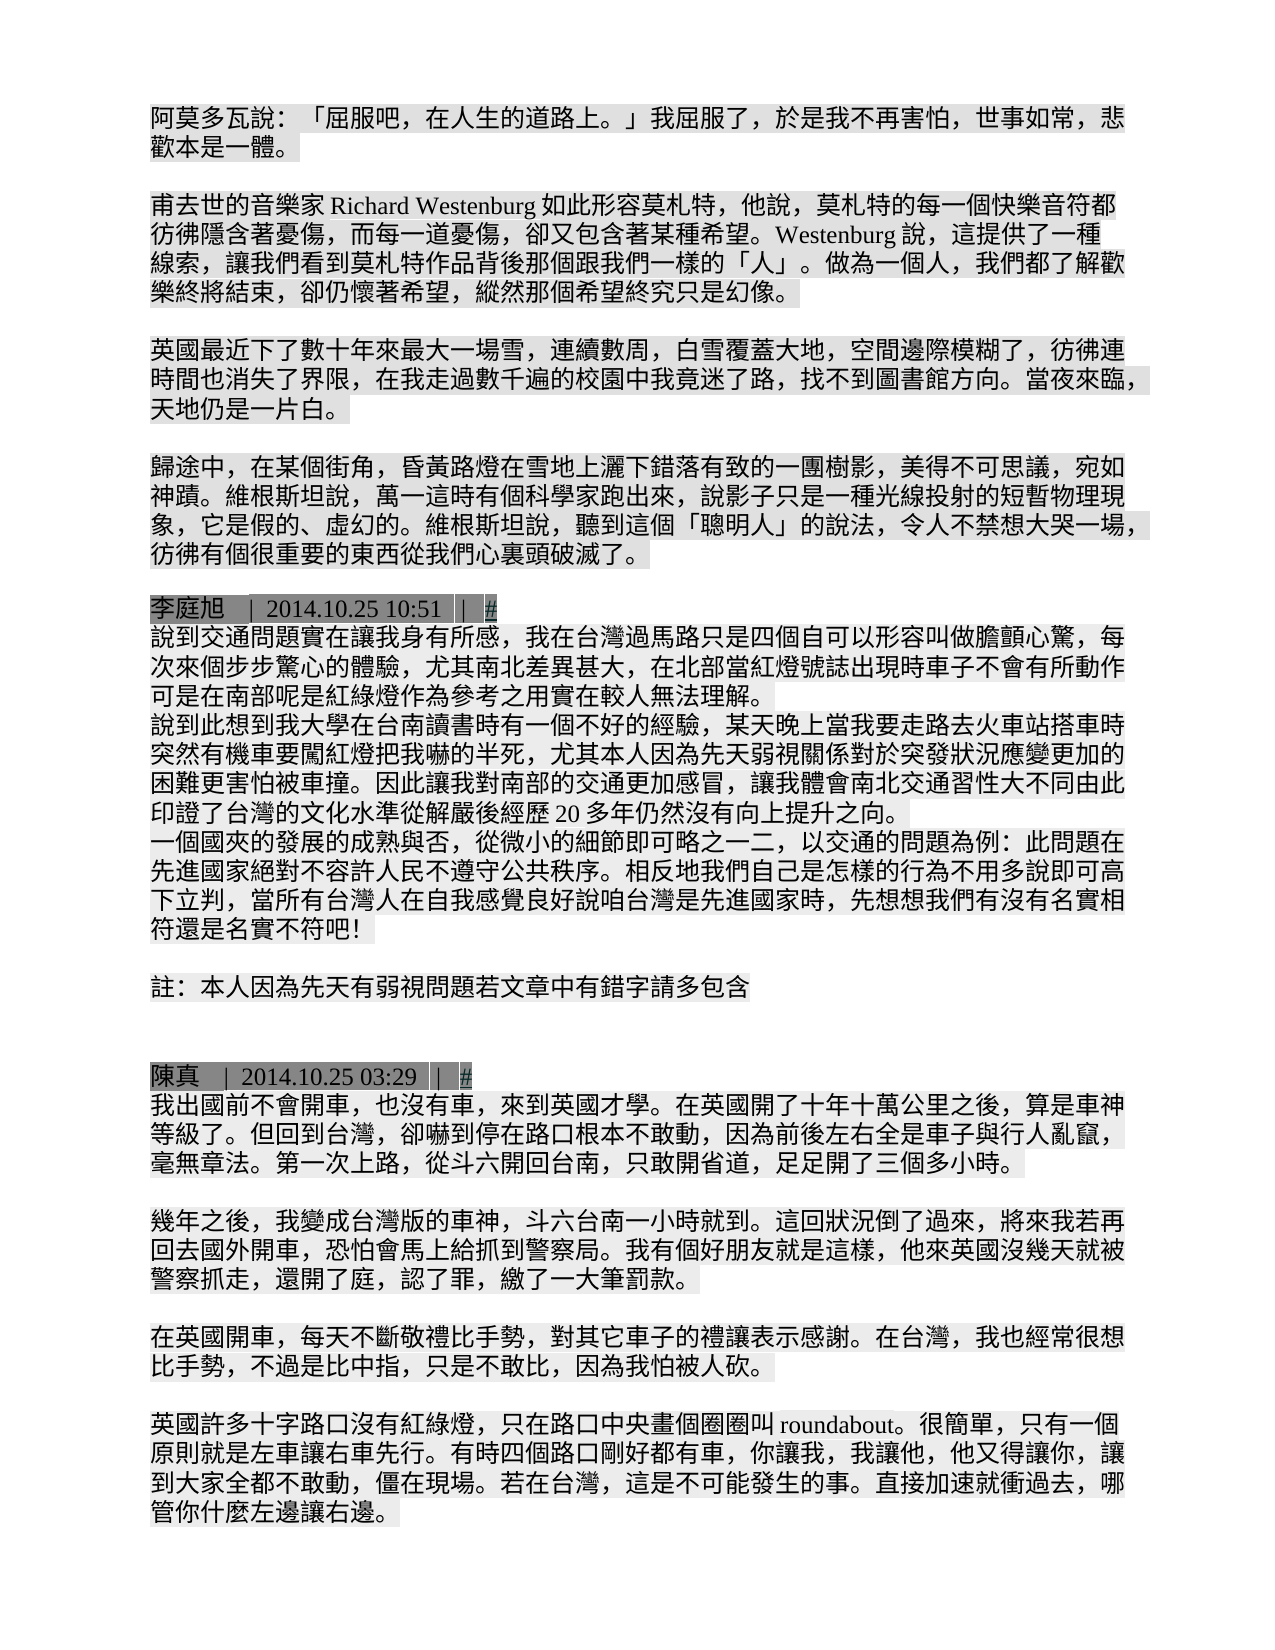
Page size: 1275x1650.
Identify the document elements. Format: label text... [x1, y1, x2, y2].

text 說到交通問題實在讓我身有所感，我在台灣過馬路只是四個自可以形容叫做膽顫心驚，每次來個步步驚心的體驗，尤其南北差異甚大，在北部當紅燈號誌出現時車子不會有所動作可是在南部呢是紅綠燈作為參考之用實在較人無法理解。 說到此想到我大學在台南讀書時有一個不好的經驗，某天晚上當我要走路去火車站搭車時突然有機車要闖紅燈把我嚇的半死，尤其本人因為先天弱視關係對於突發狀況應變更加的困難更害怕被車撞。因此讓我對南部的交通更加感冒，讓我體會南北交通習性大不同由此印證了台灣的文化水準從解嚴後經歷20多年仍然沒有向上提升之向。 一個國夾的發展的成熟與否，從微小的細節即可略之一二，以交通的問題為例：此問題在先進國家絕對不容許人民不遵守公共秩序。相反地我們自己是怎樣的行為不用多說即可高下立判，當所有台灣人在自我感覺良好說咱台灣是先進國家時，先想想我們有沒有名實相符還是名實不符吧！ 註：本人因為先天有弱視問題若文章中有錯字請多包含 [150, 624, 1125, 1002]
text 剛剛才看到底下這個消息。高雄有個影展，播放高達的兩部片："阿爾發城" 及 "狂人皮埃洛"，還有波蘭斯基的 "唐人街"。 http://goo.gl/B2E0fo http://goo.gl/C44Fqp 在台灣，想看個像樣的電影，就跟撒哈拉沙漠裏找水喝一樣艱難；常有一種生命快要枯萎而死的感覺。 不過，高達的電影，絕大多數人恐怕很難接受，催眠指數應該會非常高。有些東西勉強不來，它似乎只屬於極少數異類，異於常人的物類。 異類一詞在此並無褒貶，純粹只是一種中性事實。就跟哲學一樣，如果不是極為異常的心靈思維，誰會去關注那樣一些問題？ 有個好朋友，也是醫生，在國外做研究工作。他當年醫學院一畢業就出國念書，當他唸完準備回國當住院醫師時，我已經當了好幾年主任，換我準備出國。 他知道我並非走的傳統文人就業路線，問我出國動機，我給他回信，信上什麼也沒說，就只寫了狂人皮埃洛片尾那段沒頭沒腦的詩句：「找到了／永恆／太陽／融進海裏」。 他回信略為激動地說，"學術是很瑣碎的東西，學術裏不會有你想要的東西。" 我沒回答。 兩年後，我給他看我寫的第一篇哲學論文。他給我回了一個字：EXCELLENT！於是我又問他："那你仍然還認為學術裏沒有我想尋找的東西嗎？" 這回換他沒有回答了。 陳真2014.10.26. =============== 永恆 陳真 2009-3-08 「找到了／永恆／太陽／融進海裏。」十多年前第一次學電腦打字，老師要我在螢幕上隨便寫些字讓她檢查，我寫下高達的《狂人皮埃洛》末尾這段無聲對白，摘自 19 世紀法國詩人Arthur Rimbaud的《永恆》。若說這詩在我腦海出現過一萬次，並不誇張。 最近回到英國，出國前夕好友請我看太陽馬戲團，劇名說是歡樂（Alegria），卻挑起我滿腹惆悵，只差沒有痛哭一場，如果還有來生，我願意再來一次生命，儘管命運不堪。看著女演員高空盪鞦韆，一來一往，彷彿她是我，我是她，不知該喜該悲。 《放牛班的春天》裏孩童唱著：「絕望深處有著光」；生命若非如此美麗，何來悲傷？似真若幻，多美好的一個夜，若時間就定格在這一刻，快樂便是永恆。 我特別喜歡盪鞦韆這一幕的《Vai Vedrai》那首曲子：曲調憂傷，卻隱含希望。世事充滿各種可能，前方有著你我看不見的千變萬化，或許深淵萬丈，或許虎豹豺狼，但我不畏怯。或許當我心有所屬，我便不再懼怕前景造化。 雖然看不懂義大利文，但我相信我聽得懂每個音符，看得懂每個影像。音符光影就像一種嘆息或讚嘆，它是一種感情，毋庸翻譯。 紀伯倫（Kahlil Gibran）說，你那滿溢歡樂的泉源，其實飽含淚水；快樂悲傷同為一物，僅隔著一層面具，迎面是喜，轉頭成悲。悲傷刻痕越深，越能感受快樂；悲歡一同攜手來到，當這一個與你同桌併排，另一個也正在你床上歇息等候。 阿莫多瓦說：「屈服吧，在人生的道路上。」我屈服了，於是我不再害怕，世事如常，悲歡本是一體。 甫去世的音樂家Richard Westenburg如此形容莫札特，他說，莫札特的每一個快樂音符都彷彿隱含著憂傷，而每一道憂傷，卻又包含著某種希望。Westenburg說，這提供了一種線索，讓我們看到莫札特作品背後那個跟我們一樣的「人」。做為一個人，我們都了解歡樂終將結束，卻仍懷著希望，縱然那個希望終究只是幻像。 英國最近下了數十年來最大一場雪，連續數周，白雪覆蓋大地，空間邊際模糊了，彷彿連時間也消失了界限，在我走過數千遍的校園中我竟迷了路，找不到圖書館方向。當夜來臨，天地仍是一片白。 歸途中，在某個街角，昏黃路燈在雪地上灑下錯落有致的一團樹影，美得不可思議，宛如神蹟。維根斯坦說，萬一這時有個科學家跑出來，說影子只是一種光線投射的短暫物理現象，它是假的、虛幻的。維根斯坦說，聽到這個「聰明人」的說法，令人不禁想大哭一場，彷彿有個很重要的東西從我們心裏頭破滅了。 [150, 75, 1125, 569]
text 我出國前不會開車，也沒有車，來到英國才學。在英國開了十年十萬公里之後，算是車神等級了。但回到台灣，卻嚇到停在路口根本不敢動，因為前後左右全是車子與行人亂竄，毫無章法。第一次上路，從斗六開回台南，只敢開省道，足足開了三個多小時。 幾年之後，我變成台灣版的車神，斗六台南一小時就到。這回狀況倒了過來，將來我若再回去國外開車，恐怕會馬上給抓到警察局。我有個好朋友就是這樣，他來英國沒幾天就被警察抓走，還開了庭，認了罪，繳了一大筆罰款。 在英國開車，每天不斷敬禮比手勢，對其它車子的禮讓表示感謝。在台灣，我也經常很想比手勢，不過是比中指，只是不敢比，因為我怕被人砍。 英國許多十字路口沒有紅綠燈，只在路口中央畫個圈圈叫roundabout。很簡單，只有一個原則就是左車讓右車先行。有時四個路口剛好都有車，你讓我，我讓他，他又得讓你，讓到大家全都不敢動，僵在現場。若在台灣，這是不可能發生的事。直接加速就衝過去，哪管你什麼左邊讓右邊。 在我念小學的六零年代，隱約記得當時一些大學聯合發起一個文化自覺運動，倡導公德與秩序，因為台灣人水平太差了。 慢慢長大後，陸陸續續還是會聽到類似的一些反省聲音。可是，這二十幾年來，政治取代了一切。說政治其實不正確，應該說是選舉與意識形態掛帥，八卦掛帥，庸俗名人掛帥，爆奶爆紅爆夯掛帥，全屬蒼白虛幻與造假，卻主導了一切思維與言論，再也沒有人講什麼公德與秩序了。 事實上，即便是甘地轟轟烈烈的不合作運動，運動的主要成份十之八九仍然還是著眼於紮紮實實的生活血肉與種種文化道德與民族性反省，例如公衛與秩序，例如不平等階級與宗教問題種種。 五四運動也一樣，因政治而起，卻實質著眼於文化、價值與思維。即便黨外運動的初期及前身，例如文星雜誌及柏楊李敖殷海光，也一樣是論虛談實，虛指概念思索，實則論談生活與文化現象之病理病因。 很快地，一切全走了樣。選舉來了，民主來了，暴利權勢來了，於是蚊子蒼蠅也全都來了；選舉掛了帥，愛台灣掛了帥，本土掛了帥，人民至上，我是人民，只要人民喜歡，有什麼不可以？一時之間，全是爆奶爆紅，要不就是永不間斷的抹黑造謠挑撥族群仇恨與污名化。 何止文革，實與瘋狂無異。文革好歹還講出一番打倒走資派，打倒西方帝國主義的道理來。但時下的台灣卻只認旗子，顏色對了就一切都對，不需任何理由。 至於什麼公德與秩序，誰還鳥那些小玩意啊？咱們幹的都是大事業大運動大改造大反抗，一堆空話。 殷海光感嘆自己是五四末期人物，隨風飄零。但五四末期總好過咱們這等不需大腦、沒有心肝的所謂民主時期，活這島上真不容易，身心靈都是煎熬。 [150, 1091, 1125, 1556]
text 陳真 | 2014.10.25 03:29 | # [150, 1062, 1125, 1091]
text 李庭旭 | 2014.10.25 10:51 | # [150, 594, 1125, 624]
